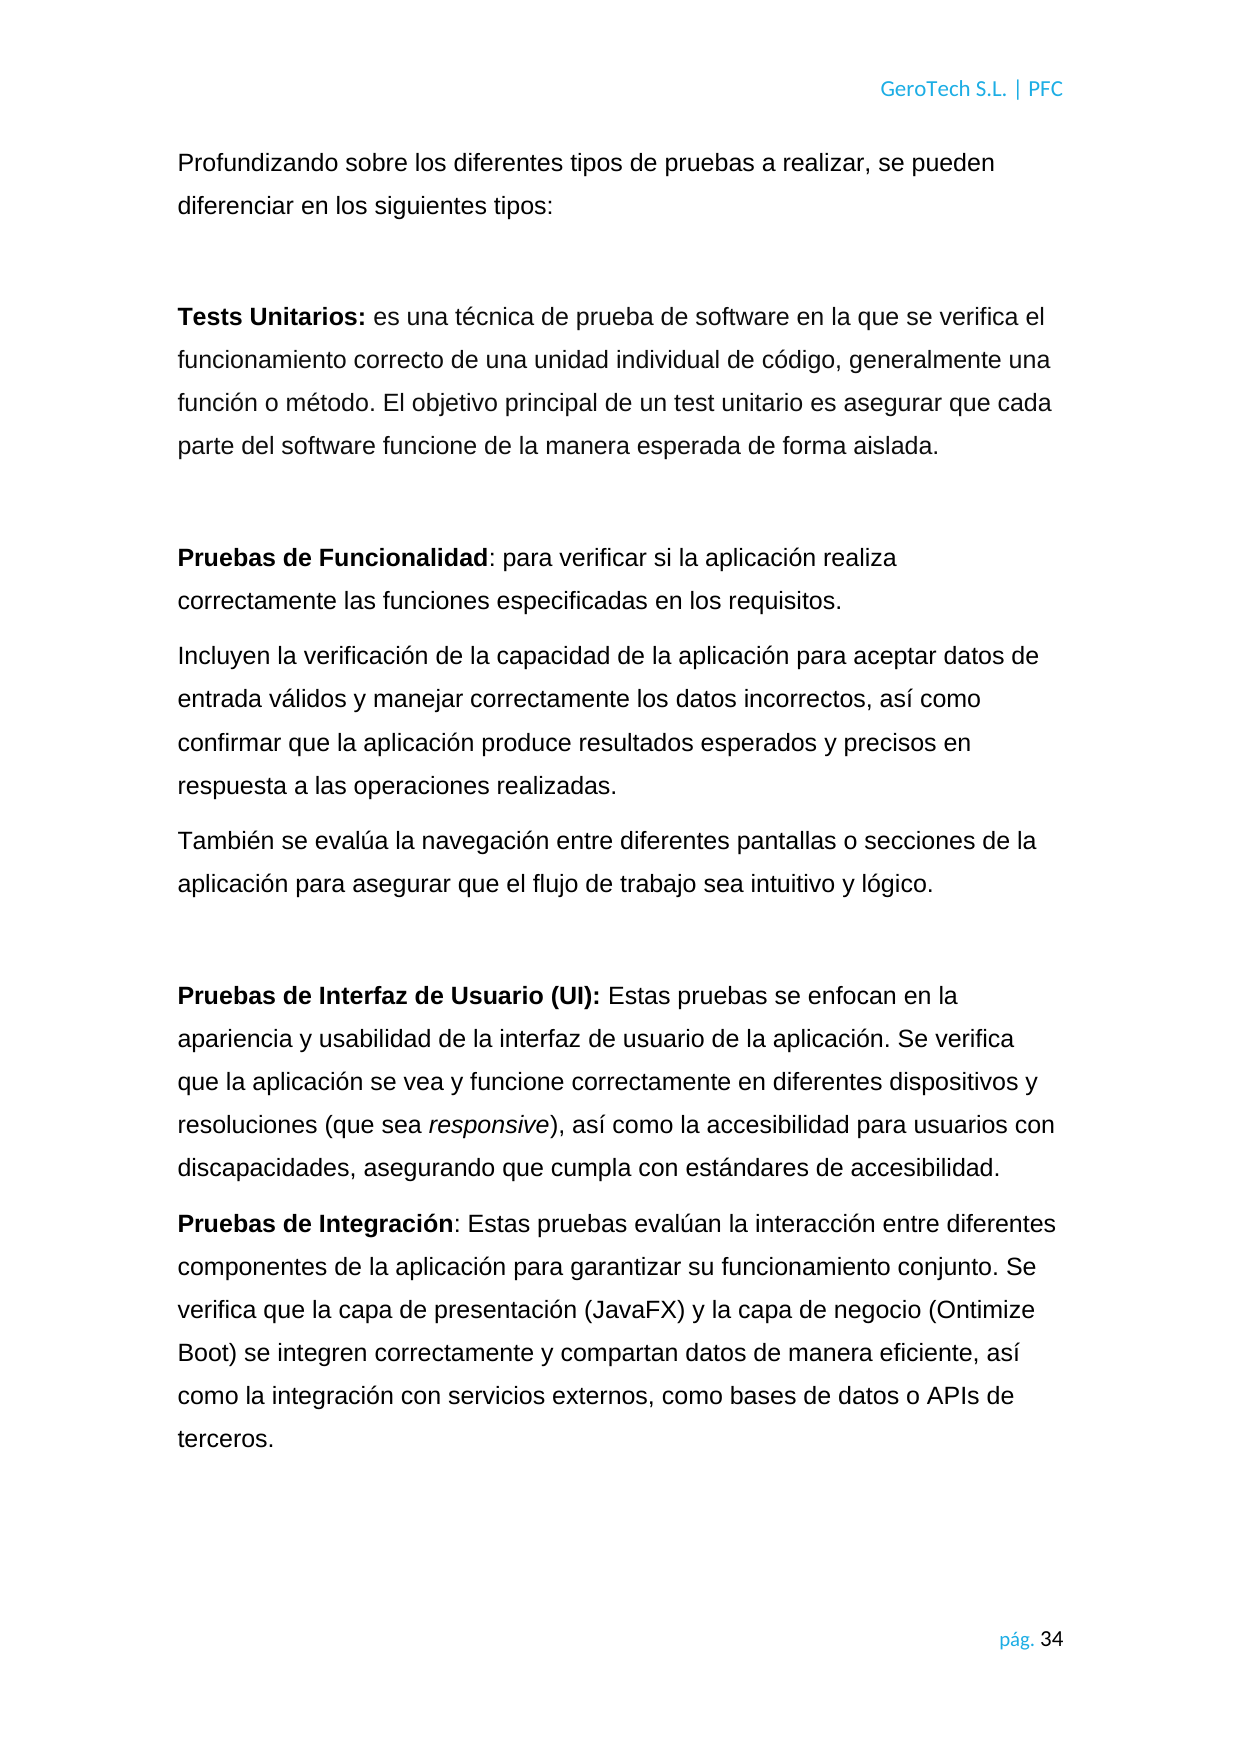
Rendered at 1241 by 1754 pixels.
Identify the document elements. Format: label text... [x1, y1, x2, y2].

text Profundizando sobre los diferentes tipos de pruebas a realizar, se pueden diferenciar en los siguientes tipos: [177, 148, 1063, 219]
text Pruebas de Interfaz de Usuario (UI): Estas pruebas se enfocan en la apariencia y usabilidad de la interfaz de usuario de la aplicación. Se verifica que la aplicación se vea y funcione correctamente en diferentes dispositivos y resoluciones (que sea responsive), así como la accesibilidad para usuarios con discapacidades, asegurando que cumpla con estándares de accesibilidad. [177, 981, 1063, 1182]
text Pruebas de Integración: Estas pruebas evalúan la interacción entre diferentes componentes de la aplicación para garantizar su funcionamiento conjunto. Se verifica que la capa de presentación (JavaFX) y la capa de negocio (Ontimize Boot) se integren correctamente y compartan datos de manera eficiente, así como la integración con servicios externos, como bases de datos o APIs de terceros. [177, 1209, 1063, 1453]
text También se evalúa la navegación entre diferentes pantallas o secciones de la aplicación para asegurar que el flujo de trabajo sea intuitivo y lógico. [177, 826, 1063, 898]
text Incluyen la verificación de la capacidad de la aplicación para aceptar datos de entrada válidos y manejar correctamente los datos incorrectos, así como confirmar que la aplicación produce resultados esperados y precisos en respuesta a las operaciones realizadas. [177, 641, 1063, 799]
text Tests Unitarios: es una técnica de prueba de software en la que se verifica el funcionamiento correcto de una unidad individual de código, generalmente una función o método. El objetivo principal de un test unitario es asegurar que cada parte del software funcione de la manera esperada de forma aislada. [177, 302, 1063, 460]
text Pruebas de Funcionalidad: para verificar si la aplicación realiza correctamente las funciones especificadas en los requisitos. [177, 543, 1063, 614]
